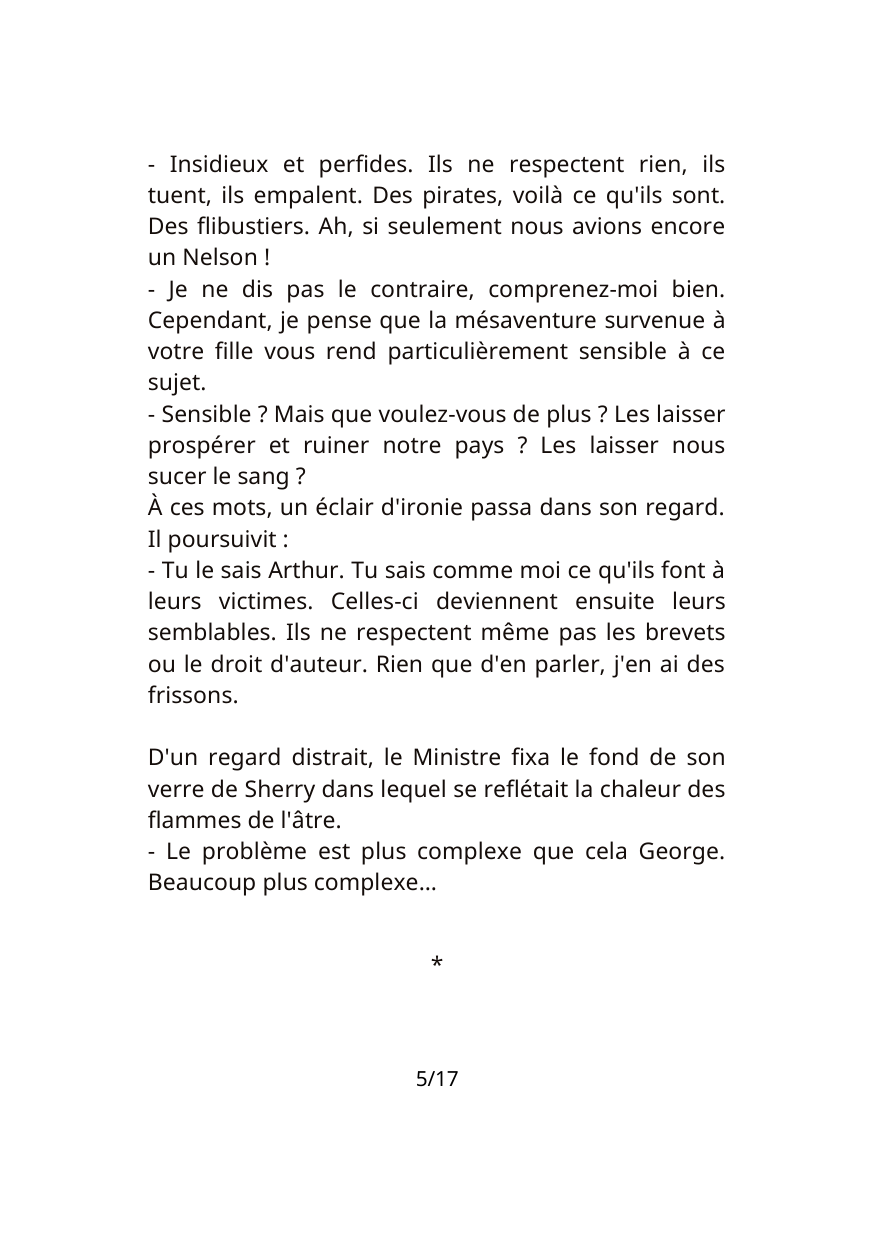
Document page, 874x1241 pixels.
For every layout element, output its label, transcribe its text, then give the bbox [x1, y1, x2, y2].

text * [148, 949, 726, 981]
text - Insidieux et perfides. Ils ne respectent rien, ils tuent, ils empalent. Des pirates, voilà ce qu'ils sont. Des flibustiers. Ah, si seulement nous avions encore un Nelson ! - Je ne dis pas le contraire, comprenez-moi bien. Cependant, je pense que la mésaventure survenue à votre fille vous rend particulièrement sensible à ce sujet. - Sensible ? Mais que voulez-vous de plus ? Les laisser prospérer et ruiner notre pays ? Les laisser nous sucer le sang ? À ces mots, un éclair d'ironie passa dans son regard. Il poursuivit : - Tu le sais Arthur. Tu sais comme moi ce qu'ils font à leurs victimes. Celles-ci deviennent ensuite leurs semblables. Ils ne respectent même pas les brevets ou le droit d'auteur. Rien que d'en parler, j'en ai des frissons. D'un regard distrait, le Ministre fixa le fond de son verre de Sherry dans lequel se reflétait la chaleur des flammes de l'âtre. - Le problème est plus complexe que cela George. Beaucoup plus complexe… [148, 148, 726, 898]
